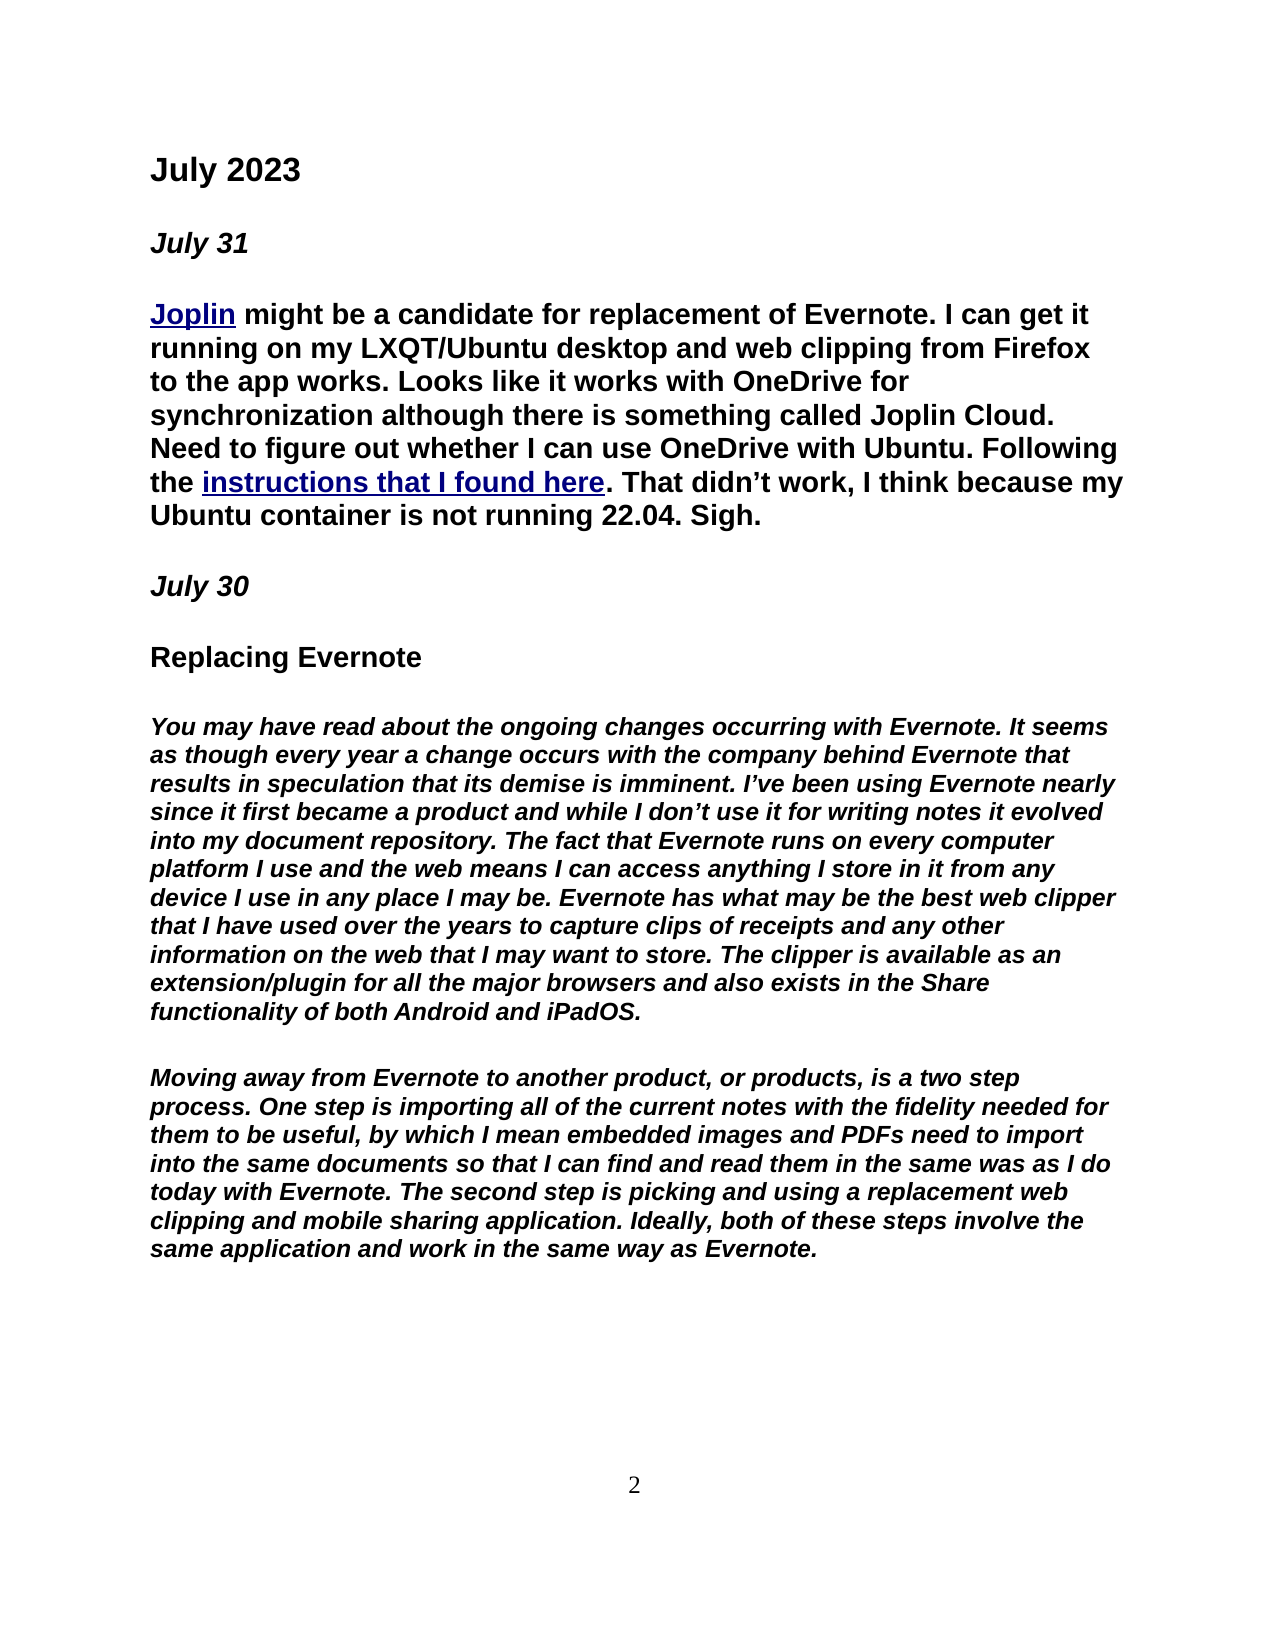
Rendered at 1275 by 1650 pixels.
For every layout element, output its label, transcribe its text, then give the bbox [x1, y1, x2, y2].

subtitle July 2023 [150, 150, 1125, 189]
subtitle Moving away from Evernote to another product, or products, is a two step process. One step is importing all of the current notes with the fidelity needed for them to be useful, by which I mean embedded images and PDFs need to import into the same documents so that I can find and read them in the same was as I do today with Evernote. The second step is picking and using a replacement web clipping and mobile sharing application. Ideally, both of these steps involve the same application and work in the same way as Evernote. [150, 1063, 1125, 1263]
subtitle Replacing Evernote [150, 641, 1125, 674]
subtitle July 31 [150, 226, 1125, 260]
subtitle July 30 [150, 569, 1125, 603]
subtitle Joplin might be a candidate for replacement of Evernote. I can get it running on my LXQT/Ubuntu desktop and web clipping from Firefox to the app works. Looks like it works with OneDrive for synchronization although there is something called Joplin Cloud. Need to figure out whether I can use OneDrive with Ubuntu. Following the instructions that I found here. That didn’t work, I think because my Ubuntu container is not running 22.04. Sigh. [150, 297, 1125, 532]
subtitle You may have read about the ongoing changes occurring with Evernote. It seems as though every year a change occurs with the company behind Evernote that results in speculation that its demise is imminent. I’ve been using Evernote nearly since it first became a product and while I don’t use it for writing notes it evolved into my document repository. The fact that Evernote runs on every computer platform I use and the web means I can access anything I store in it from any device I use in any place I may be. Evernote has what may be the best web clipper that I have used over the years to capture clips of receipts and any other information on the web that I may want to store. The clipper is available as an extension/plugin for all the major browsers and also exists in the Share functionality of both Android and iPadOS. [150, 712, 1125, 1026]
